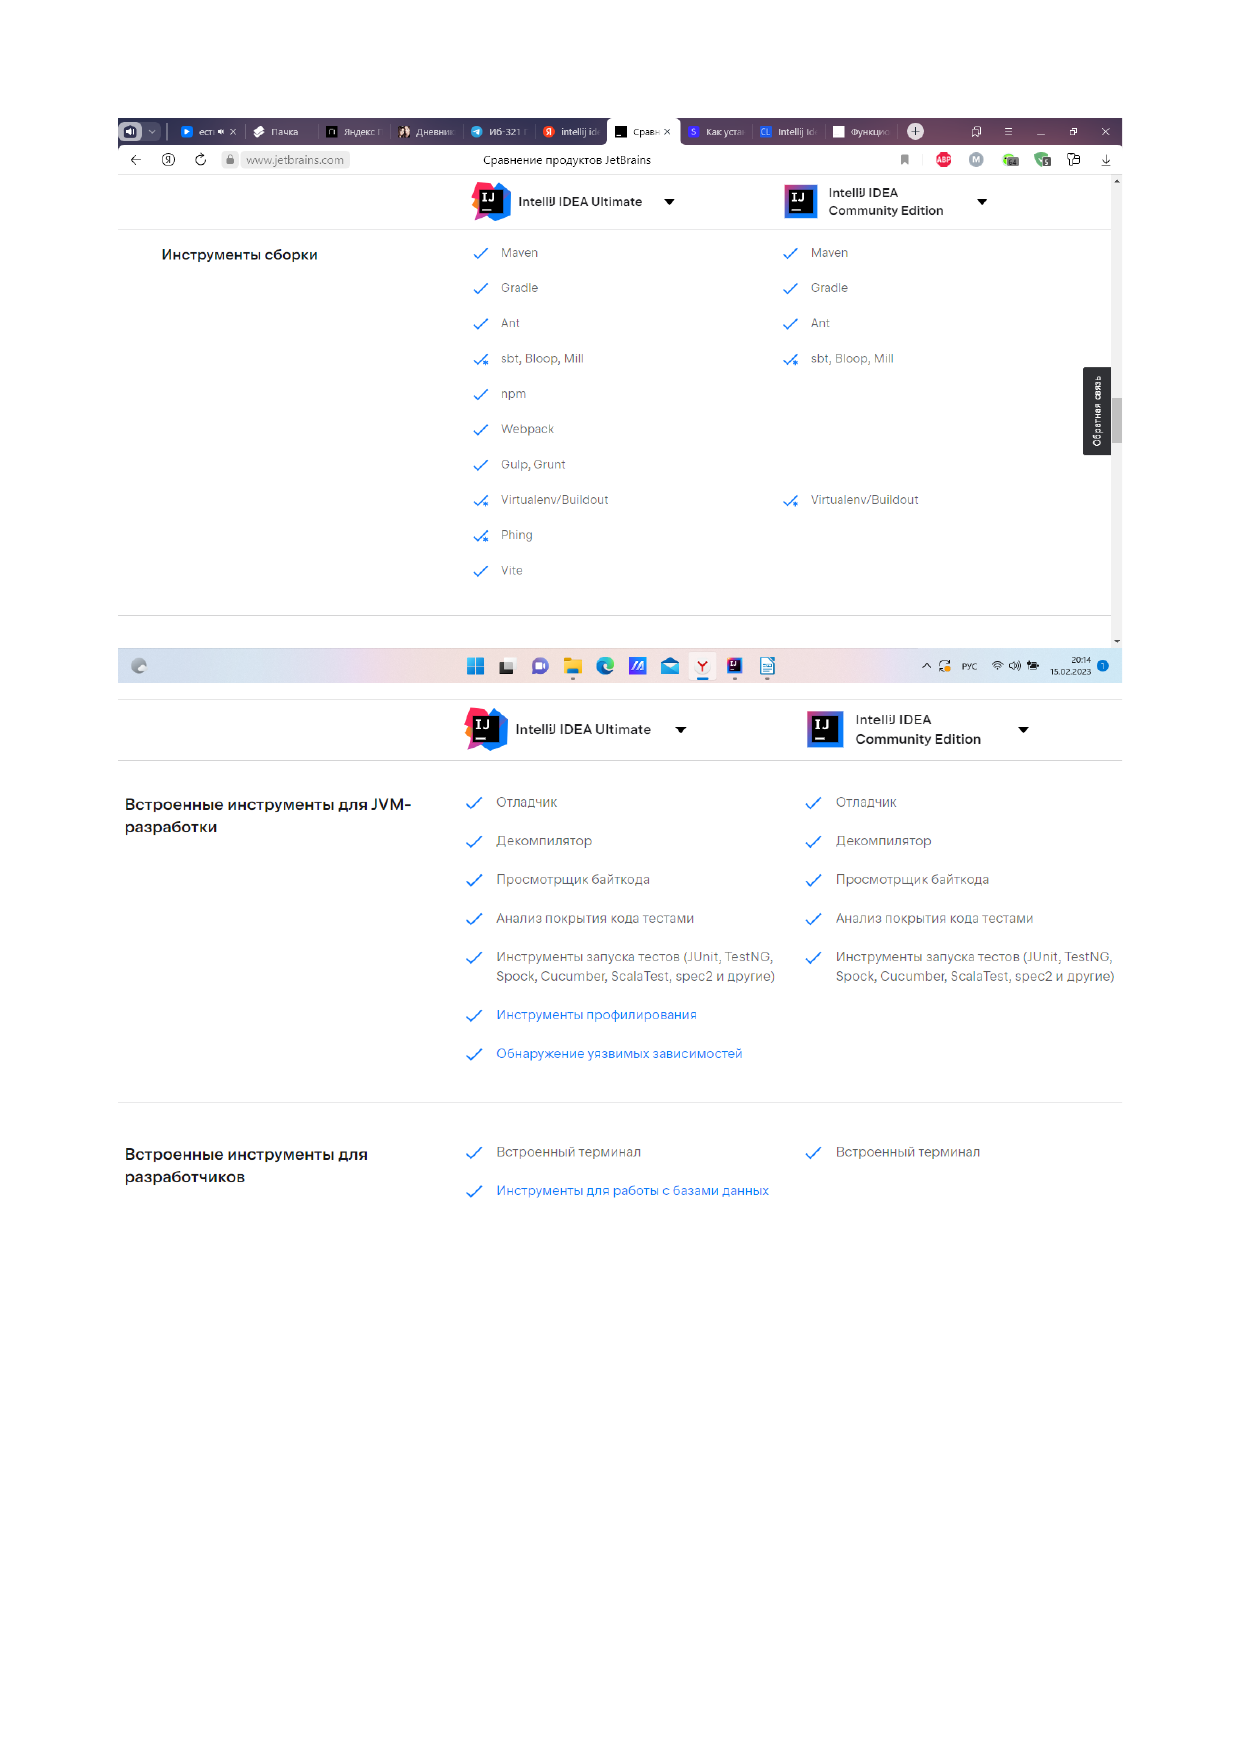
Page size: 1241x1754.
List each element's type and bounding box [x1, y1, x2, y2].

picture [118, 118, 1123, 683]
picture [118, 699, 1123, 1206]
